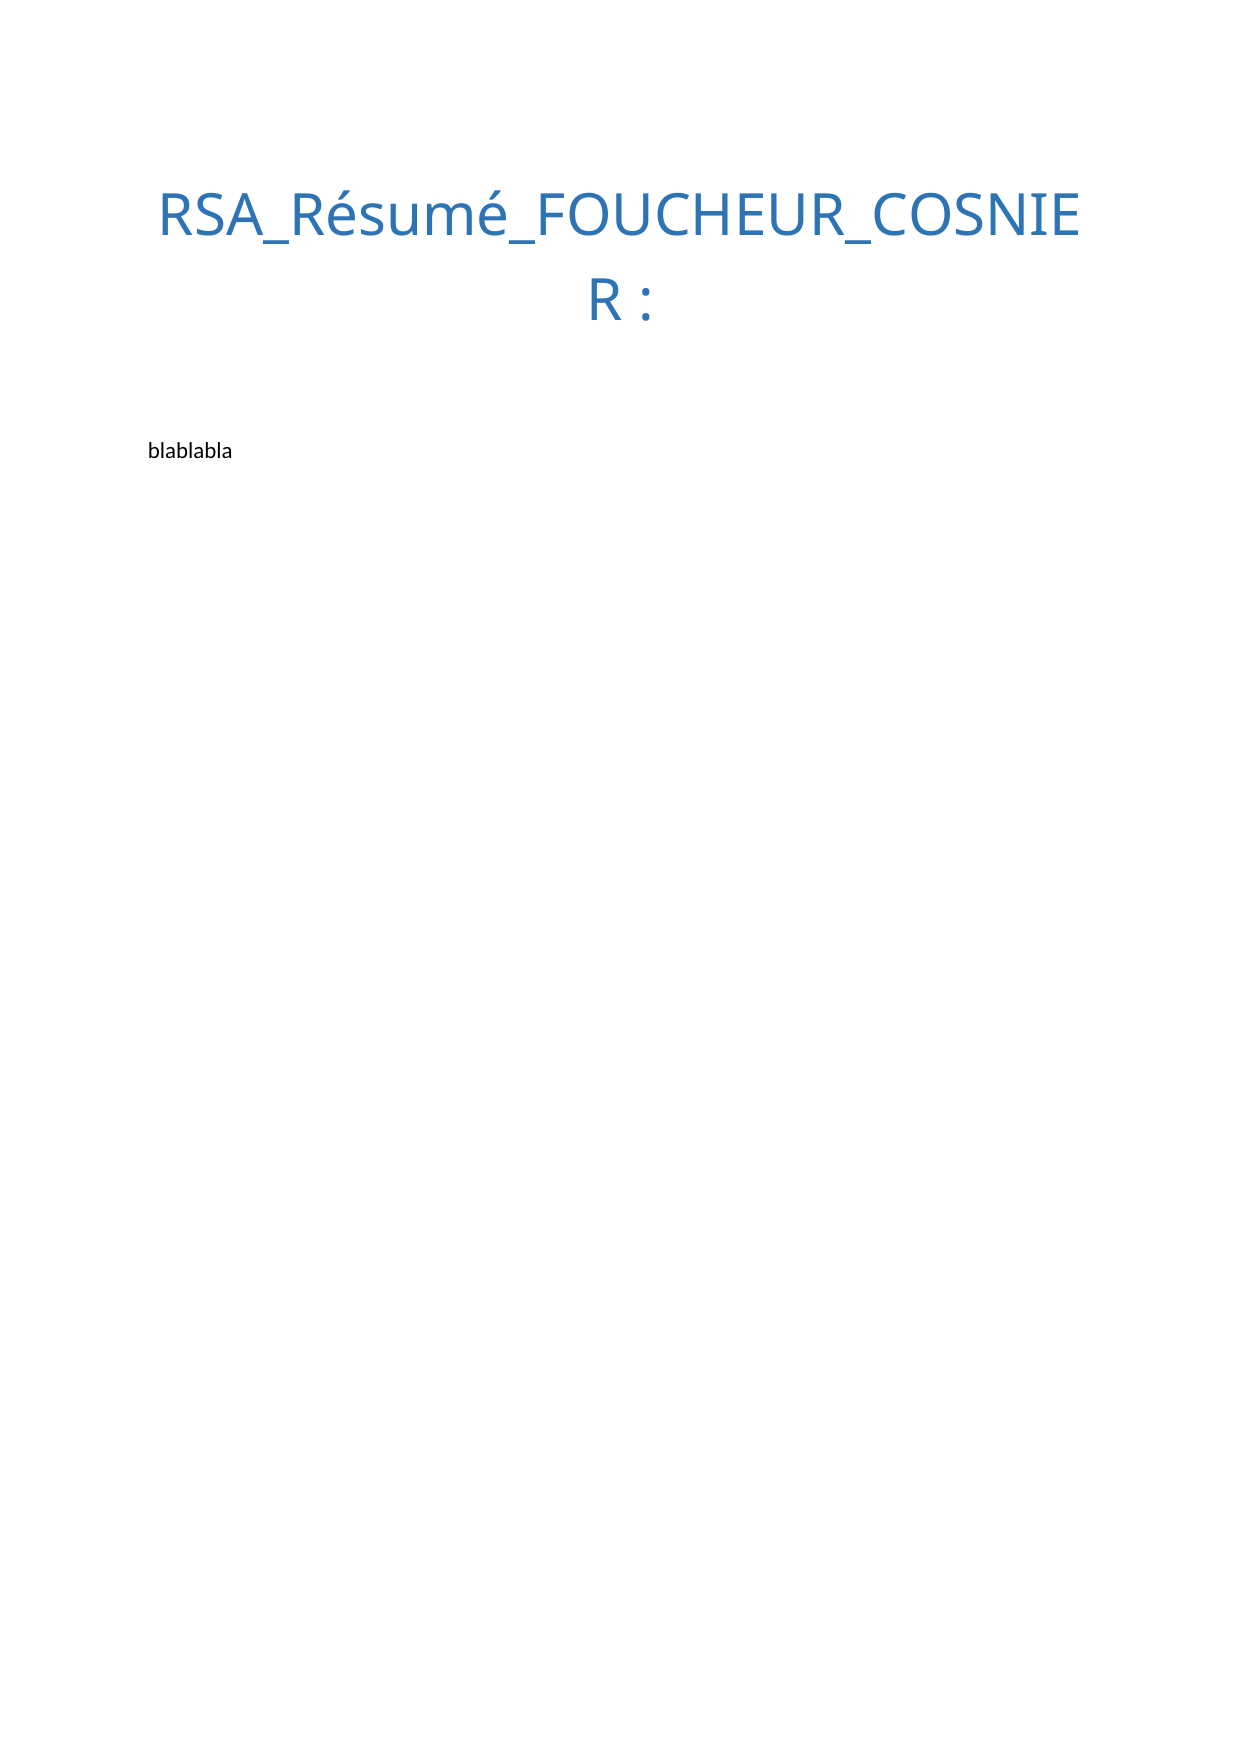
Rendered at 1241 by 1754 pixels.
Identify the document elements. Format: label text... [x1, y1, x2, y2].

subtitle RSA_Résumé_FOUCHEUR_COSNIER : [148, 173, 1093, 337]
text blablabla [148, 436, 1093, 464]
